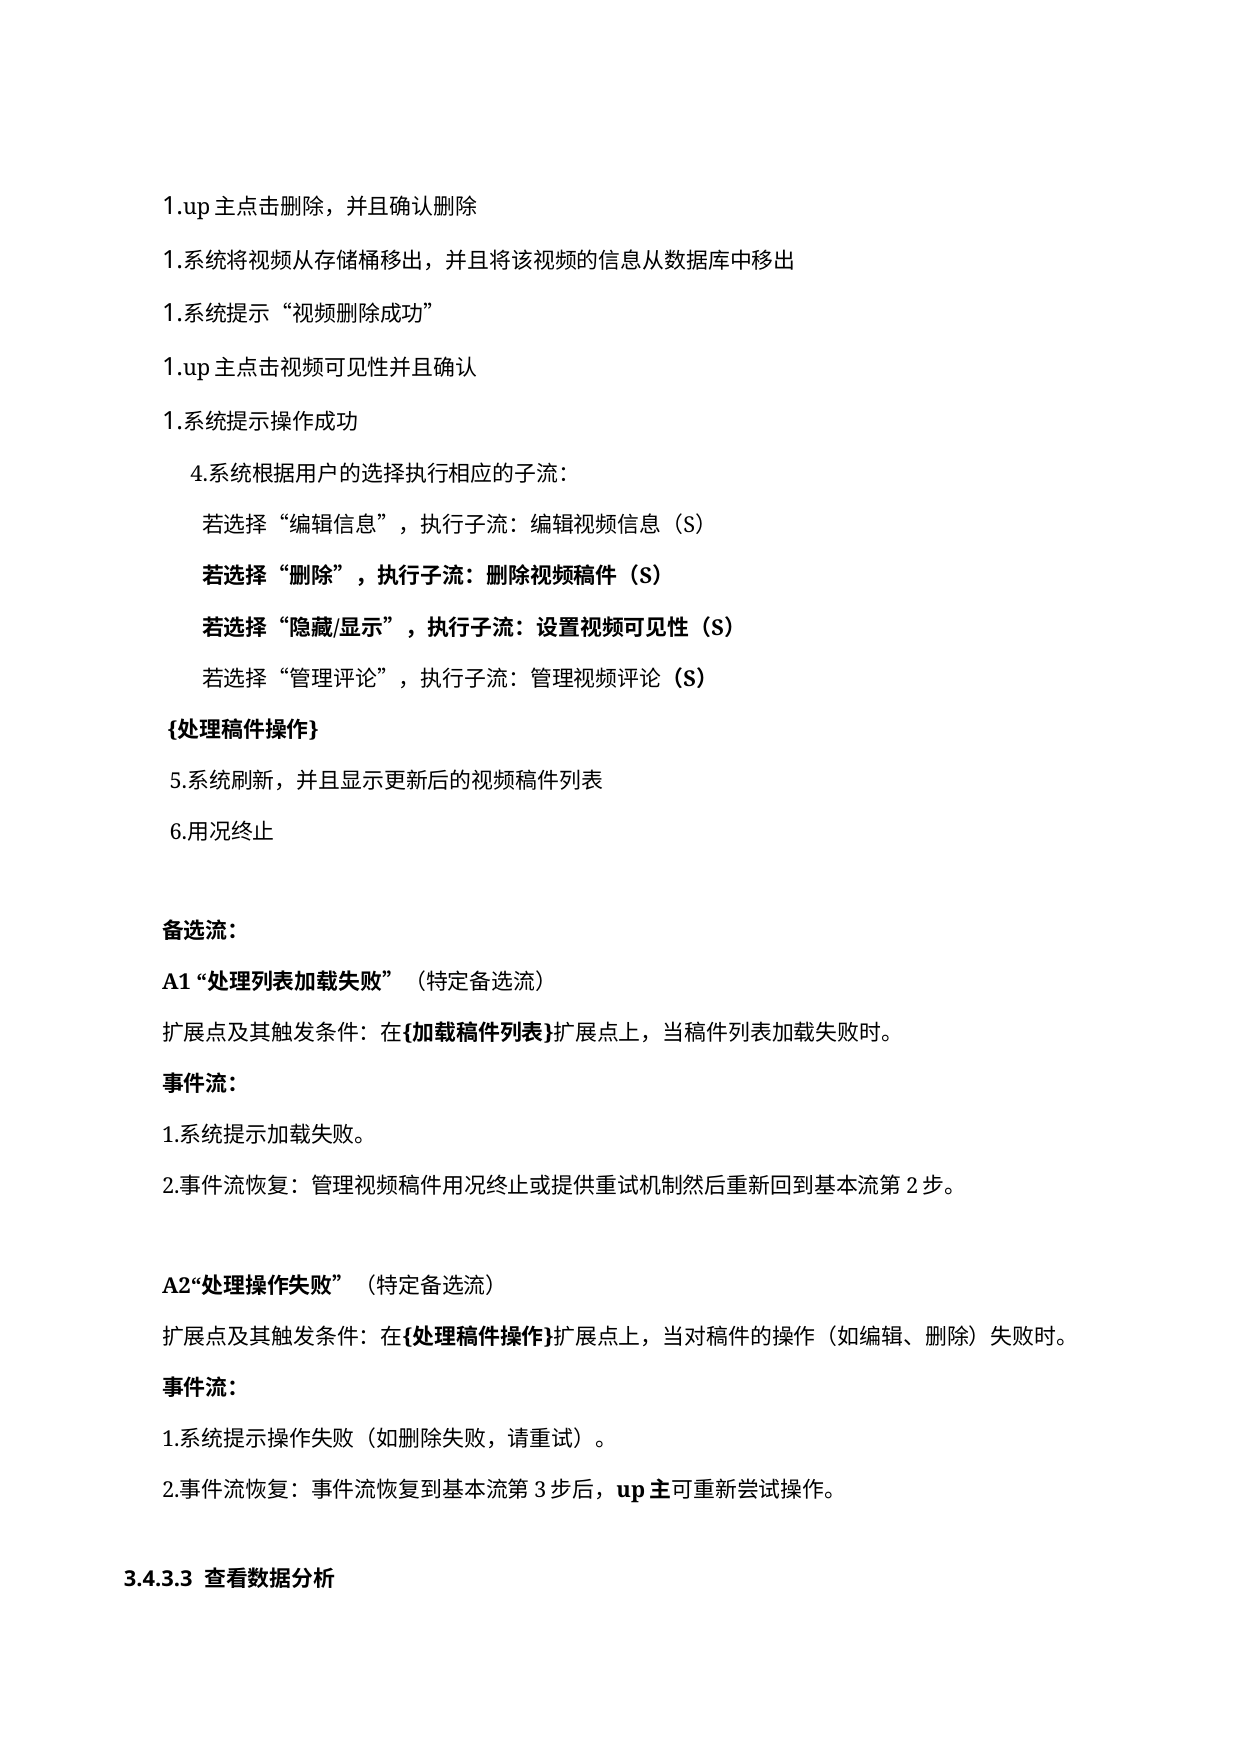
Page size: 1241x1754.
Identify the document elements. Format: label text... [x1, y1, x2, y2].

text 1.系统将视频从存储桶移出，并且将该视频的信息从数据库中移出 [118, 241, 1122, 275]
text 1.系统提示操作失败（如删除失败，请重试）。 [118, 1421, 1122, 1452]
text 1.系统提示“视频删除成功” [118, 295, 1122, 329]
text 1.系统提示加载失败。 [118, 1117, 1122, 1149]
text 若选择“隐藏/显示”，执行子流：设置视频可见性（S） [118, 609, 1122, 641]
text 若选择“删除”，执行子流：删除视频稿件（S） [118, 558, 1122, 590]
text 2.事件流恢复：事件流恢复到基本流第3步后，up主可重新尝试操作。 [118, 1472, 1122, 1503]
text A2“处理操作失败”（特定备选流）​​ [118, 1268, 1122, 1299]
text 1.up主点击视频可见性并且确认 [118, 349, 1122, 383]
text {处理稿件操作} [118, 712, 1122, 743]
list 6.用况终止 [118, 814, 1122, 845]
text 2.事件流恢复：管理视频稿件用况终止或提供重试机制然后重新回到基本流第2步。 [118, 1168, 1122, 1200]
text ​​ [118, 1219, 1122, 1249]
text 若选择“编辑信息”，执行子流：编辑视频信息（S） [118, 507, 1122, 539]
text A1 “处理列表加载失败”（特定备选流）​​ [118, 964, 1122, 996]
text 扩展点及其触发条件：在{加载稿件列表}扩展点上，当稿件列表加载失败时。 [118, 1015, 1122, 1047]
text 事件流：​​ [118, 1370, 1122, 1402]
text 扩展点及其触发条件：在{处理稿件操作}扩展点上，当对稿件的操作（如编辑、删除）失败时。 [118, 1319, 1122, 1351]
subtitle 查看数据分析 [118, 1561, 1122, 1593]
text 4.系统根据用户的选择执行相应的子流： [118, 456, 1122, 488]
text 1.系统提示操作成功 [118, 403, 1122, 437]
text 若选择“管理评论”，执行子流：管理视频评论（S） [118, 661, 1122, 692]
list 5.系统刷新，并且显示更新后的视频稿件列表 [118, 763, 1122, 794]
text 1.up主点击删除，并且确认删除 [118, 188, 1122, 222]
text 备选流​​： [118, 913, 1122, 945]
text 事件流：​​ [118, 1066, 1122, 1098]
